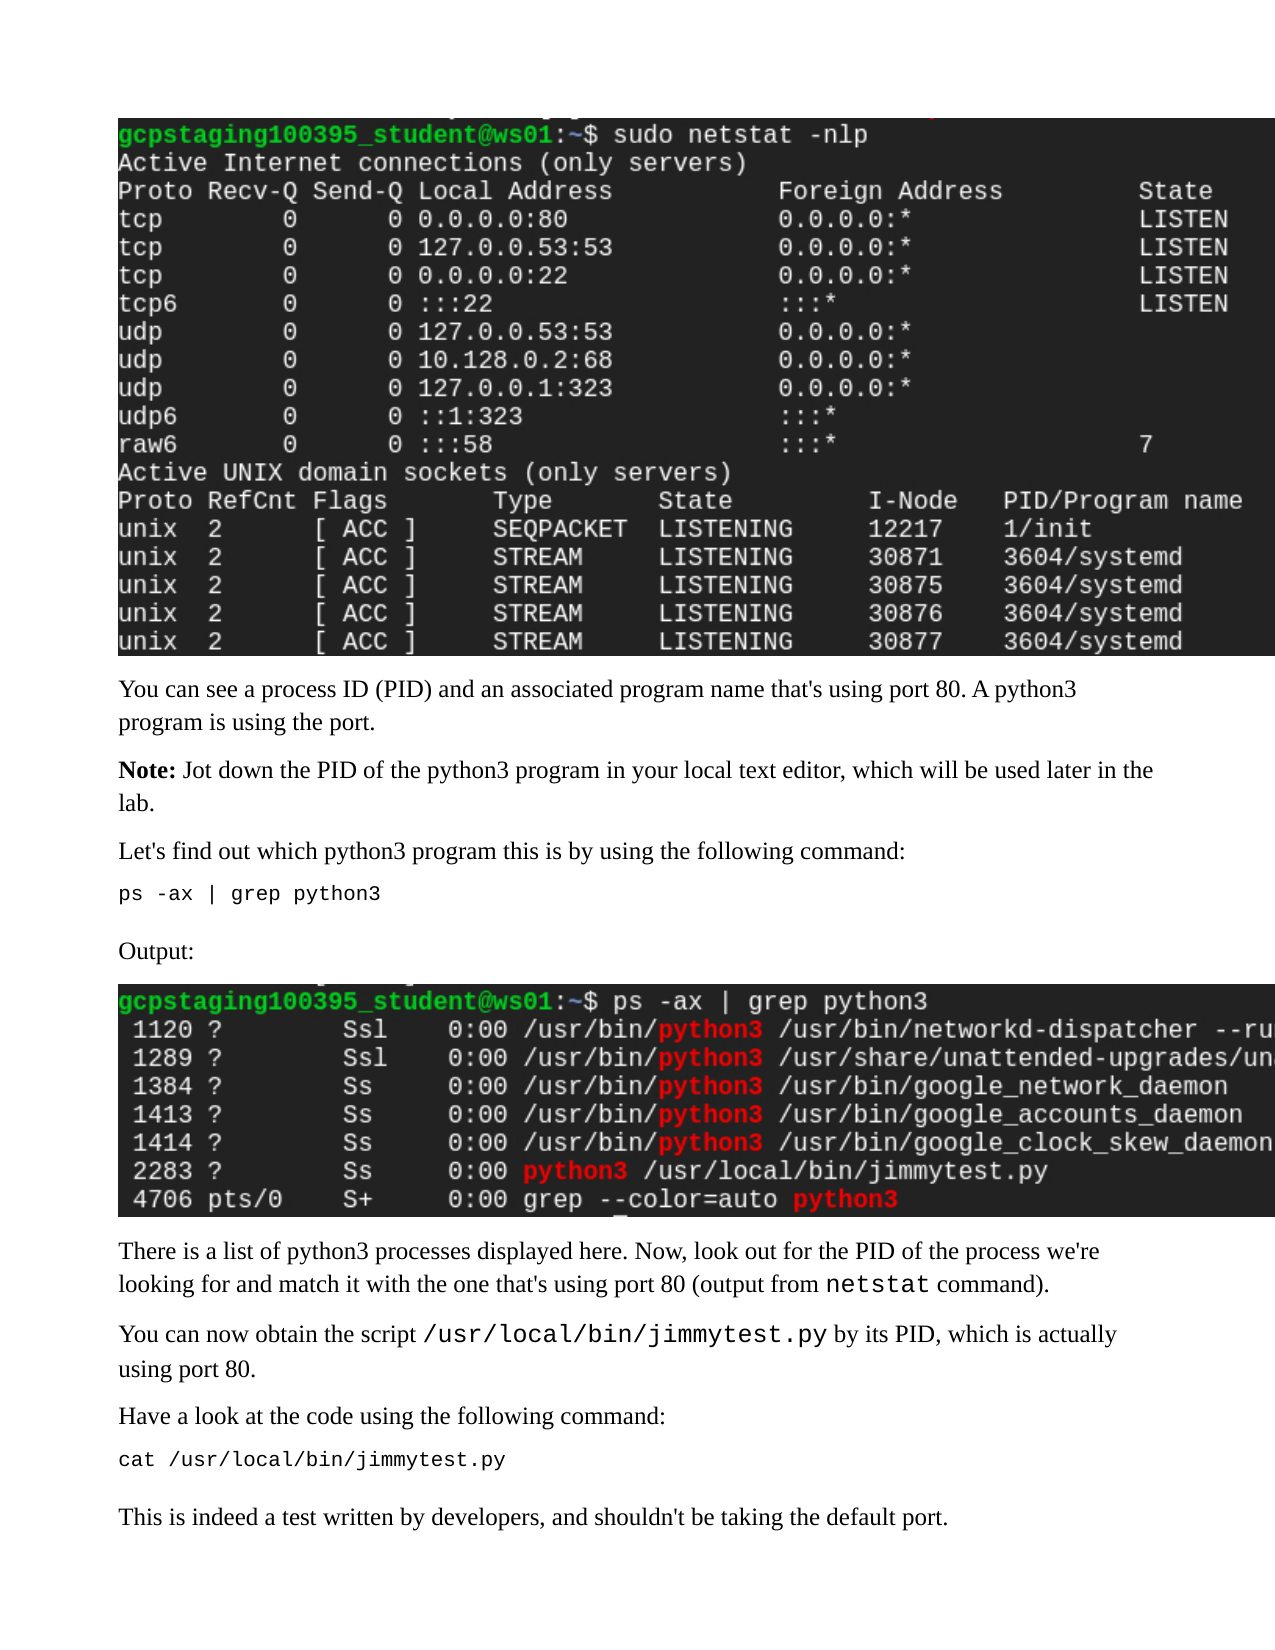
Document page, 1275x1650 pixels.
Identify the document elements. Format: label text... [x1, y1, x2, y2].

text This is indeed a test written by developers, and shouldn't be taking the default port. [118, 1502, 1157, 1531]
text cat /usr/local/bin/jimmytest.py [118, 1449, 1157, 1473]
text You can now obtain the script /usr/local/bin/jimmytest.py by its PID, which is actually using port 80. [118, 1319, 1157, 1383]
text Output: [118, 936, 1157, 965]
text Let's find out which python3 program this is by using the following command: [118, 836, 1157, 864]
picture [118, 118, 1275, 656]
text There is a list of python3 processes displayed here. Now, look out for the PID of the process we're looking for and match it with the one that's using port 80 (output from netstat command). [118, 1236, 1157, 1299]
picture [118, 984, 1275, 1217]
text Note: Jot down the PID of the python3 program in your local text editor, which will be used later in the lab. [118, 755, 1157, 817]
text Have a look at the code using the following command: [118, 1401, 1157, 1430]
text ps -ax | grep python3 [118, 883, 1157, 907]
text You can see a process ID (PID) and an associated program name that's using port 80. A python3 program is using the port. [118, 674, 1157, 736]
